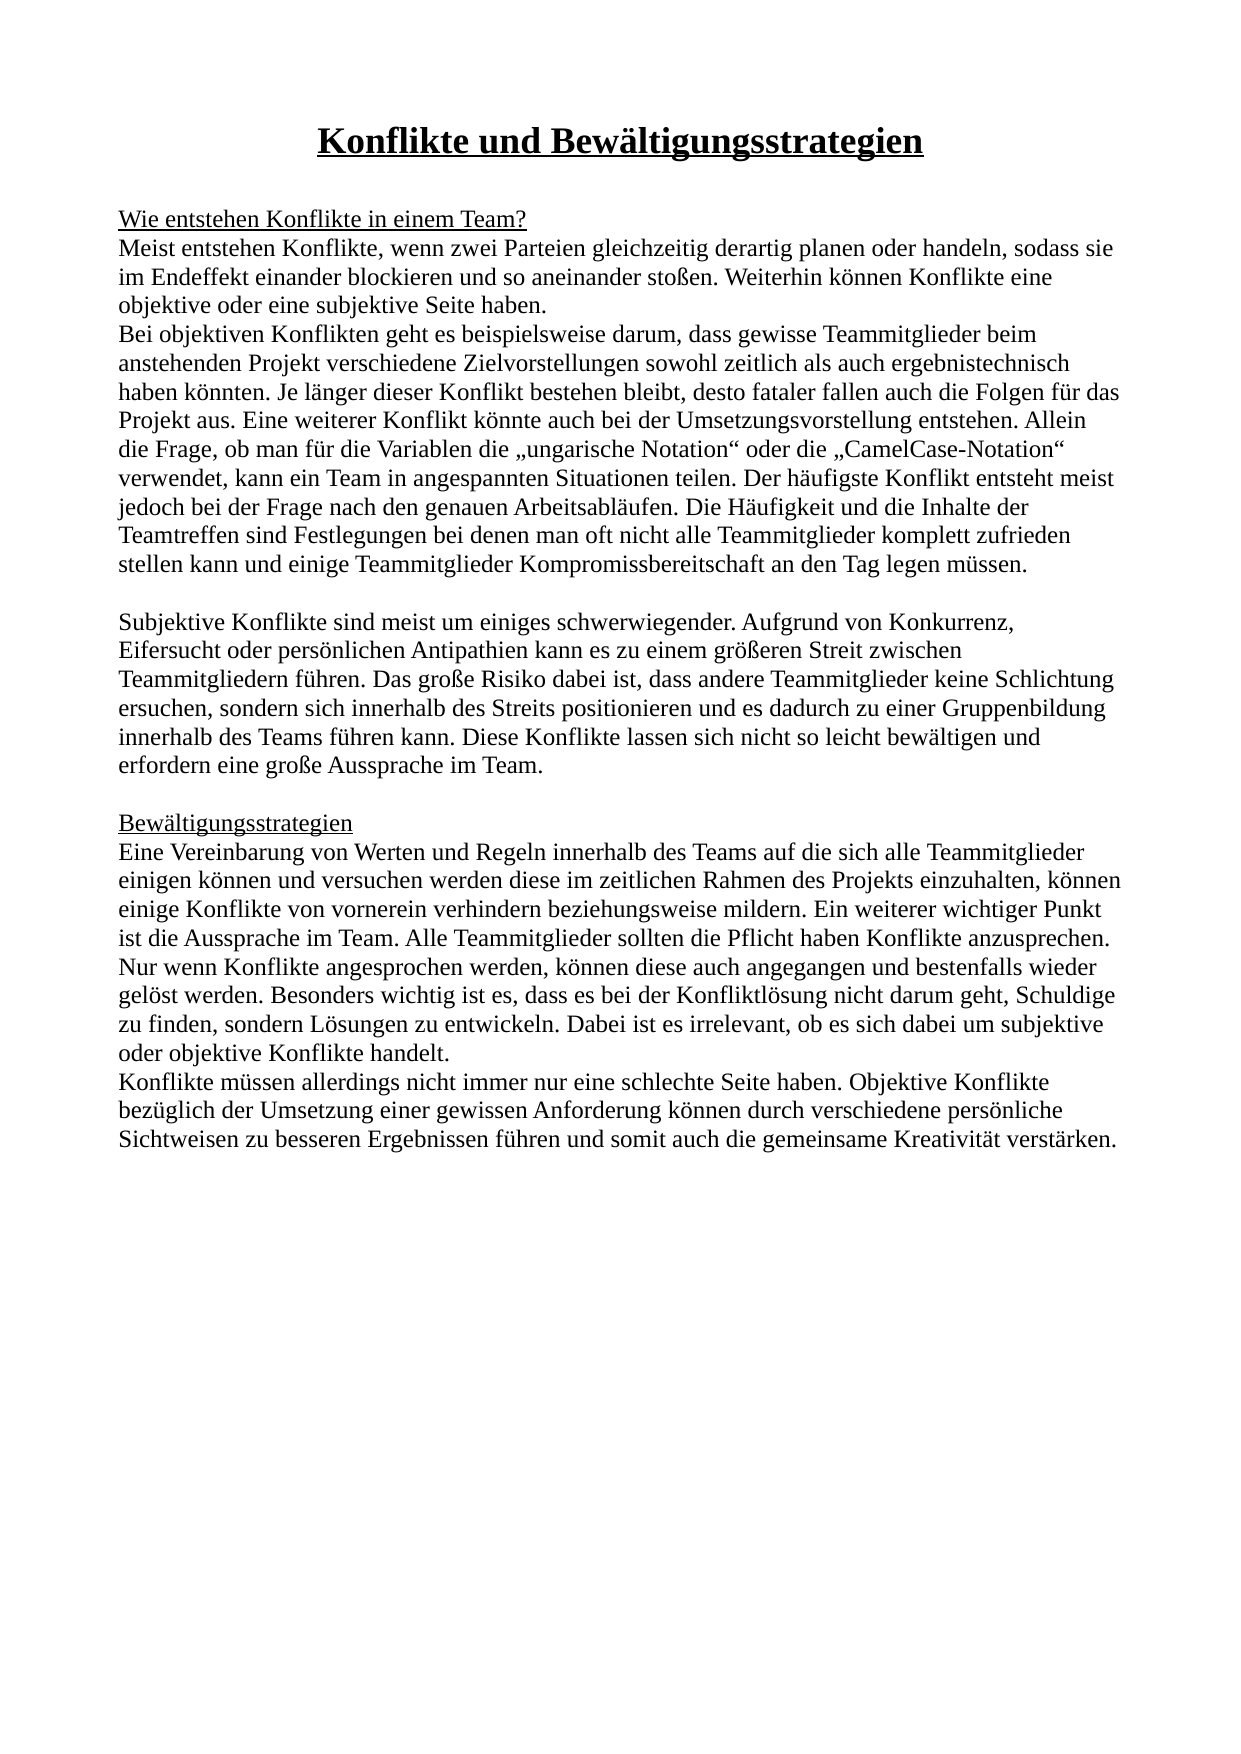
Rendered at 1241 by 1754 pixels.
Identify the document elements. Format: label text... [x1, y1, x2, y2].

text Meist entstehen Konflikte, wenn zwei Parteien gleichzeitig derartig planen oder handeln, sodass sie im Endeffekt einander blockieren und so aneinander stoßen. Weiterhin können Konflikte eine objektive oder eine subjektive Seite haben. [118, 233, 1122, 319]
text Bewältigungsstrategien [118, 808, 1122, 837]
text Subjektive Konflikte sind meist um einiges schwerwiegender. Aufgrund von Konkurrenz, Eifersucht oder persönlichen Antipathien kann es zu einem größeren Streit zwischen Teammitgliedern führen. Das große Risiko dabei ist, dass andere Teammitglieder keine Schlichtung ersuchen, sondern sich innerhalb des Streits positionieren und es dadurch zu einer Gruppenbildung innerhalb des Teams führen kann. Diese Konflikte lassen sich nicht so leicht bewältigen und erfordern eine große Aussprache im Team. [118, 607, 1122, 779]
text Konflikte müssen allerdings nicht immer nur eine schlechte Seite haben. Objektive Konflikte bezüglich der Umsetzung einer gewissen Anforderung können durch verschiedene persönliche Sichtweisen zu besseren Ergebnissen führen und somit auch die gemeinsame Kreativität verstärken. [118, 1067, 1122, 1153]
text Wie entstehen Konflikte in einem Team? [118, 204, 1122, 233]
text Eine Vereinbarung von Werten und Regeln innerhalb des Teams auf die sich alle Teammitglieder einigen können und versuchen werden diese im zeitlichen Rahmen des Projekts einzuhalten, können einige Konflikte von vornerein verhindern beziehungsweise mildern. Ein weiterer wichtiger Punkt ist die Aussprache im Team. Alle Teammitglieder sollten die Pflicht haben Konflikte anzusprechen. Nur wenn Konflikte angesprochen werden, können diese auch angegangen und bestenfalls wieder gelöst werden. Besonders wichtig ist es, dass es bei der Konfliktlösung nicht darum geht, Schuldige zu finden, sondern Lösungen zu entwickeln. Dabei ist es irrelevant, ob es sich dabei um subjektive oder objektive Konflikte handelt. [118, 837, 1122, 1067]
text Konflikte und Bewältigungsstrategien [118, 118, 1122, 161]
text Bei objektiven Konflikten geht es beispielsweise darum, dass gewisse Teammitglieder beim anstehenden Projekt verschiedene Zielvorstellungen sowohl zeitlich als auch ergebnistechnisch haben könnten. Je länger dieser Konflikt bestehen bleibt, desto fataler fallen auch die Folgen für das Projekt aus. Eine weiterer Konflikt könnte auch bei der Umsetzungsvorstellung entstehen. Allein die Frage, ob man für die Variablen die „ungarische Notation“ oder die „CamelCase-Notation“ verwendet, kann ein Team in angespannten Situationen teilen. Der häufigste Konflikt entsteht meist jedoch bei der Frage nach den genauen Arbeitsabläufen. Die Häufigkeit und die Inhalte der Teamtreffen sind Festlegungen bei denen man oft nicht alle Teammitglieder komplett zufrieden stellen kann und einige Teammitglieder Kompromissbereitschaft an den Tag legen müssen. [118, 319, 1122, 578]
